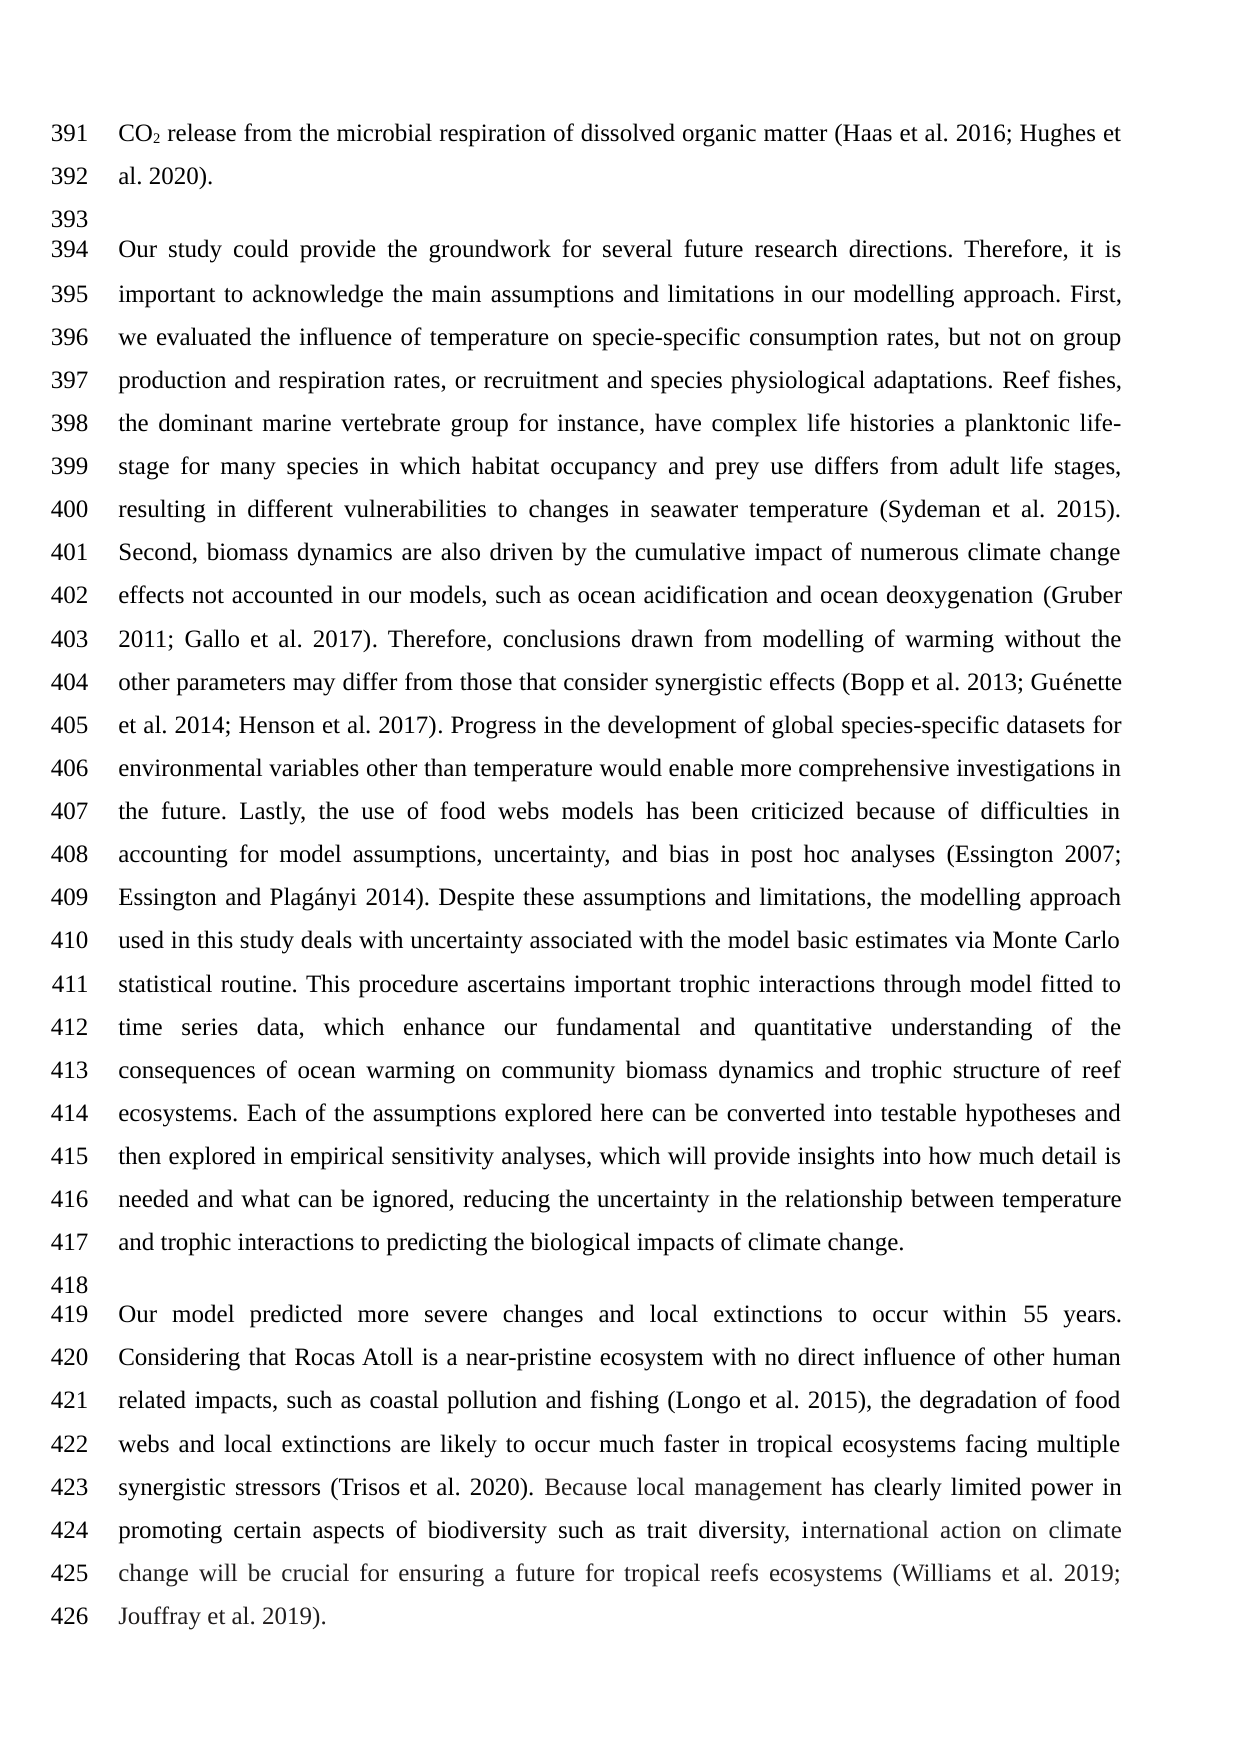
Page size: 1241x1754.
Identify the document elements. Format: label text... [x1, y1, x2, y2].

text Our model predicted more severe changes and local extinctions to occur within 55 years. Considering that Rocas Atoll is a near-pristine ecosystem with no direct influence of other human related impacts, such as coastal pollution and fishing (Longo et al. 2015), the degradation of food webs and local extinctions are likely to occur much faster in tropical ecosystems facing multiple synergistic stressors (Trisos et al. 2020). Because local management has clearly limited power in promoting certain aspects of biodiversity such as trait diversity, international action on climate change will be crucial for ensuring a future for tropical reefs ecosystems (Williams et al. 2019; Jouffray et al. 2019). [118, 1299, 1122, 1630]
text Our study could provide the groundwork for several future research directions. Therefore, it is important to acknowledge the main assumptions and limitations in our modelling approach. First, we evaluated the influence of temperature on specie-specific consumption rates, but not on group production and respiration rates, or recruitment and species physiological adaptations. Reef fishes, the dominant marine vertebrate group for instance, have complex life histories a planktonic life-stage for many species in which habitat occupancy and prey use differs from adult life stages, resulting in different vulnerabilities to changes in seawater temperature (Sydeman et al. 2015). Second, biomass dynamics are also driven by the cumulative impact of numerous climate change effects not accounted in our models, such as ocean acidification and ocean deoxygenation (Gruber 2011; Gallo et al. 2017). Therefore, conclusions drawn from modelling of warming without the other parameters may differ from those that consider synergistic effects (Bopp et al. 2013; Guénette et al. 2014; Henson et al. 2017). Progress in the development of global species-specific datasets for environmental variables other than temperature would enable more comprehensive investigations in the future. Lastly, the use of food webs models has been criticized because of difficulties in accounting for model assumptions, uncertainty, and bias in post hoc analyses (Essington 2007; Essington and Plagányi 2014). Despite these assumptions and limitations, the modelling approach used in this study deals with uncertainty associated with the model basic estimates via Monte Carlo statistical routine. This procedure ascertains important trophic interactions through model fitted to time series data, which enhance our fundamental and quantitative understanding of the consequences of ocean warming on community biomass dynamics and trophic structure of reef ecosystems. Each of the assumptions explored here can be converted into testable hypotheses and then explored in empirical sensitivity analyses, which will provide insights into how much detail is needed and what can be ignored, reducing the uncertainty in the relationship between temperature and trophic interactions to predicting the biological impacts of climate change. [118, 233, 1122, 1256]
text CO2 release from the microbial respiration of dissolved organic matter (Haas et al. 2016; Hughes et al. 2020). [118, 118, 1122, 190]
